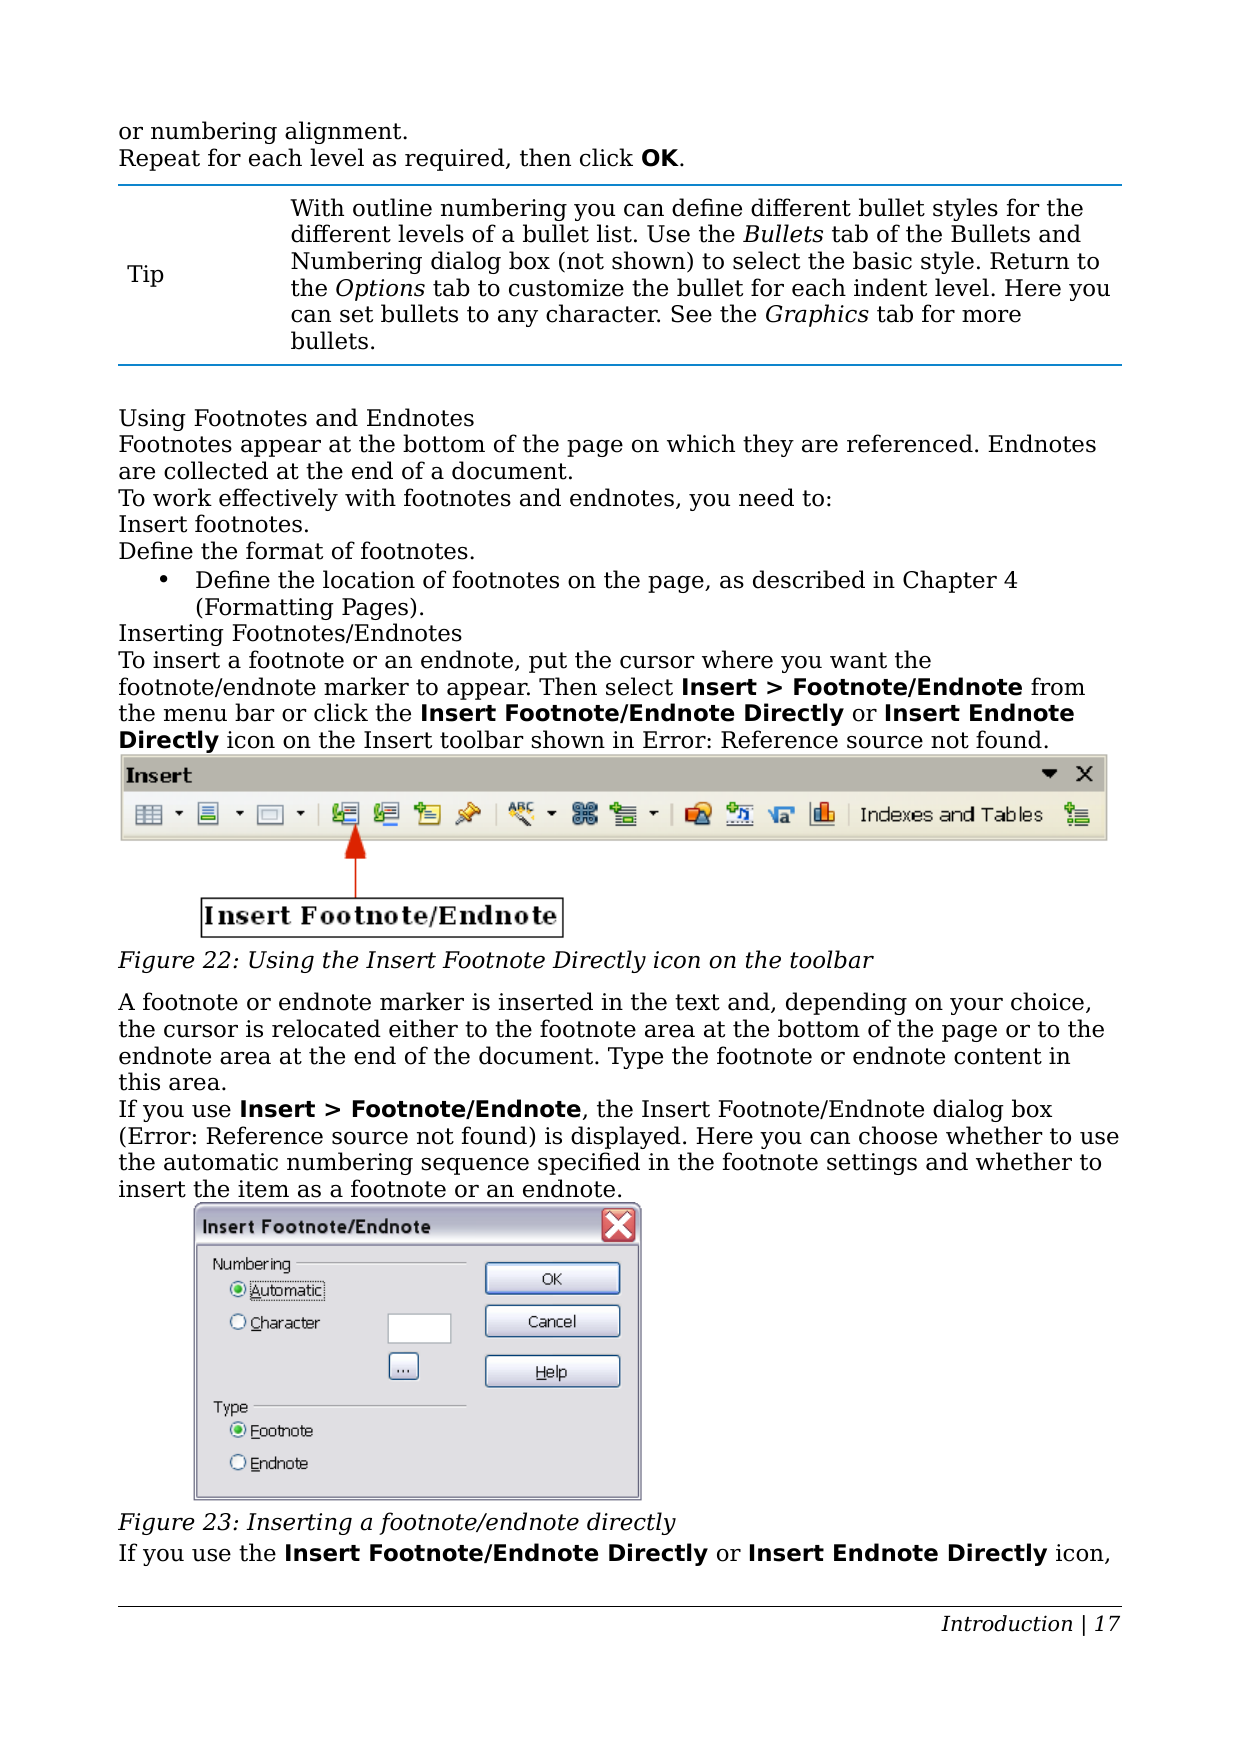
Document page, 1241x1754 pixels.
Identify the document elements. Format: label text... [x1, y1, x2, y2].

text or numbering alignment. [118, 118, 1122, 145]
text To insert a footnote or an endnote, put the cursor where you want the footnote/endnote marker to appear. Then select Insert > Footnote/Endnote from the menu bar or click the Insert Footnote/Endnote Directly or Insert Endnote Directly icon on the Insert toolbar shown in Error: Reference source not found. [118, 647, 1122, 754]
text Footnotes appear at the bottom of the page on which they are referenced. Endnotes are collected at the end of a document. [118, 431, 1122, 485]
text Define the format of footnotes. [118, 538, 1122, 565]
text Inserting Footnotes/Endnotes [118, 621, 1122, 647]
list Define the location of footnotes on the page, as described in Chapter 4 (Formatting Pages). [156, 565, 1122, 621]
text If you use the Insert Footnote/Endnote Directly or Insert Endnote Directly icon, [118, 1540, 1122, 1566]
table_header Tip [118, 186, 281, 364]
text Repeat for each level as required, then click OK. [118, 145, 1122, 171]
picture [190, 1202, 643, 1503]
table_header With outline numbering you can define different bullet styles for the different levels of a bullet list. Use the Bullets tab of the Bullets and Numbering dialog box (not shown) to select the basic style. Return to the Options tab to customize the bullet for each indent level. Here you can set bullets to any character. See the Graphics tab for more bullets. [281, 186, 1122, 364]
text A footnote or endnote marker is inserted in the text and, depending on your choice, the cursor is relocated either to the footnote area at the bottom of the page or to the endnote area at the end of the document. Type the footnote or endnote content in this area. [118, 989, 1122, 1096]
text Insert footnotes. [118, 511, 1122, 538]
picture [118, 753, 1112, 941]
text If you use Insert > Footnote/Endnote, the Insert Footnote/Endnote dialog box (Error: Reference source not found) is displayed. Here you can choose whether to use the automatic numbering sequence specified in the footnote settings and whether to insert the item as a footnote or an endnote. [118, 1096, 1122, 1203]
text Figure 23: Inserting a footnote/endnote directly [118, 1509, 714, 1536]
text Using Footnotes and Endnotes [118, 405, 1122, 431]
text To work effectively with footnotes and endnotes, you need to: [118, 485, 1122, 511]
text Figure 22: Using the Insert Footnote Directly icon on the toolbar [118, 947, 1111, 973]
